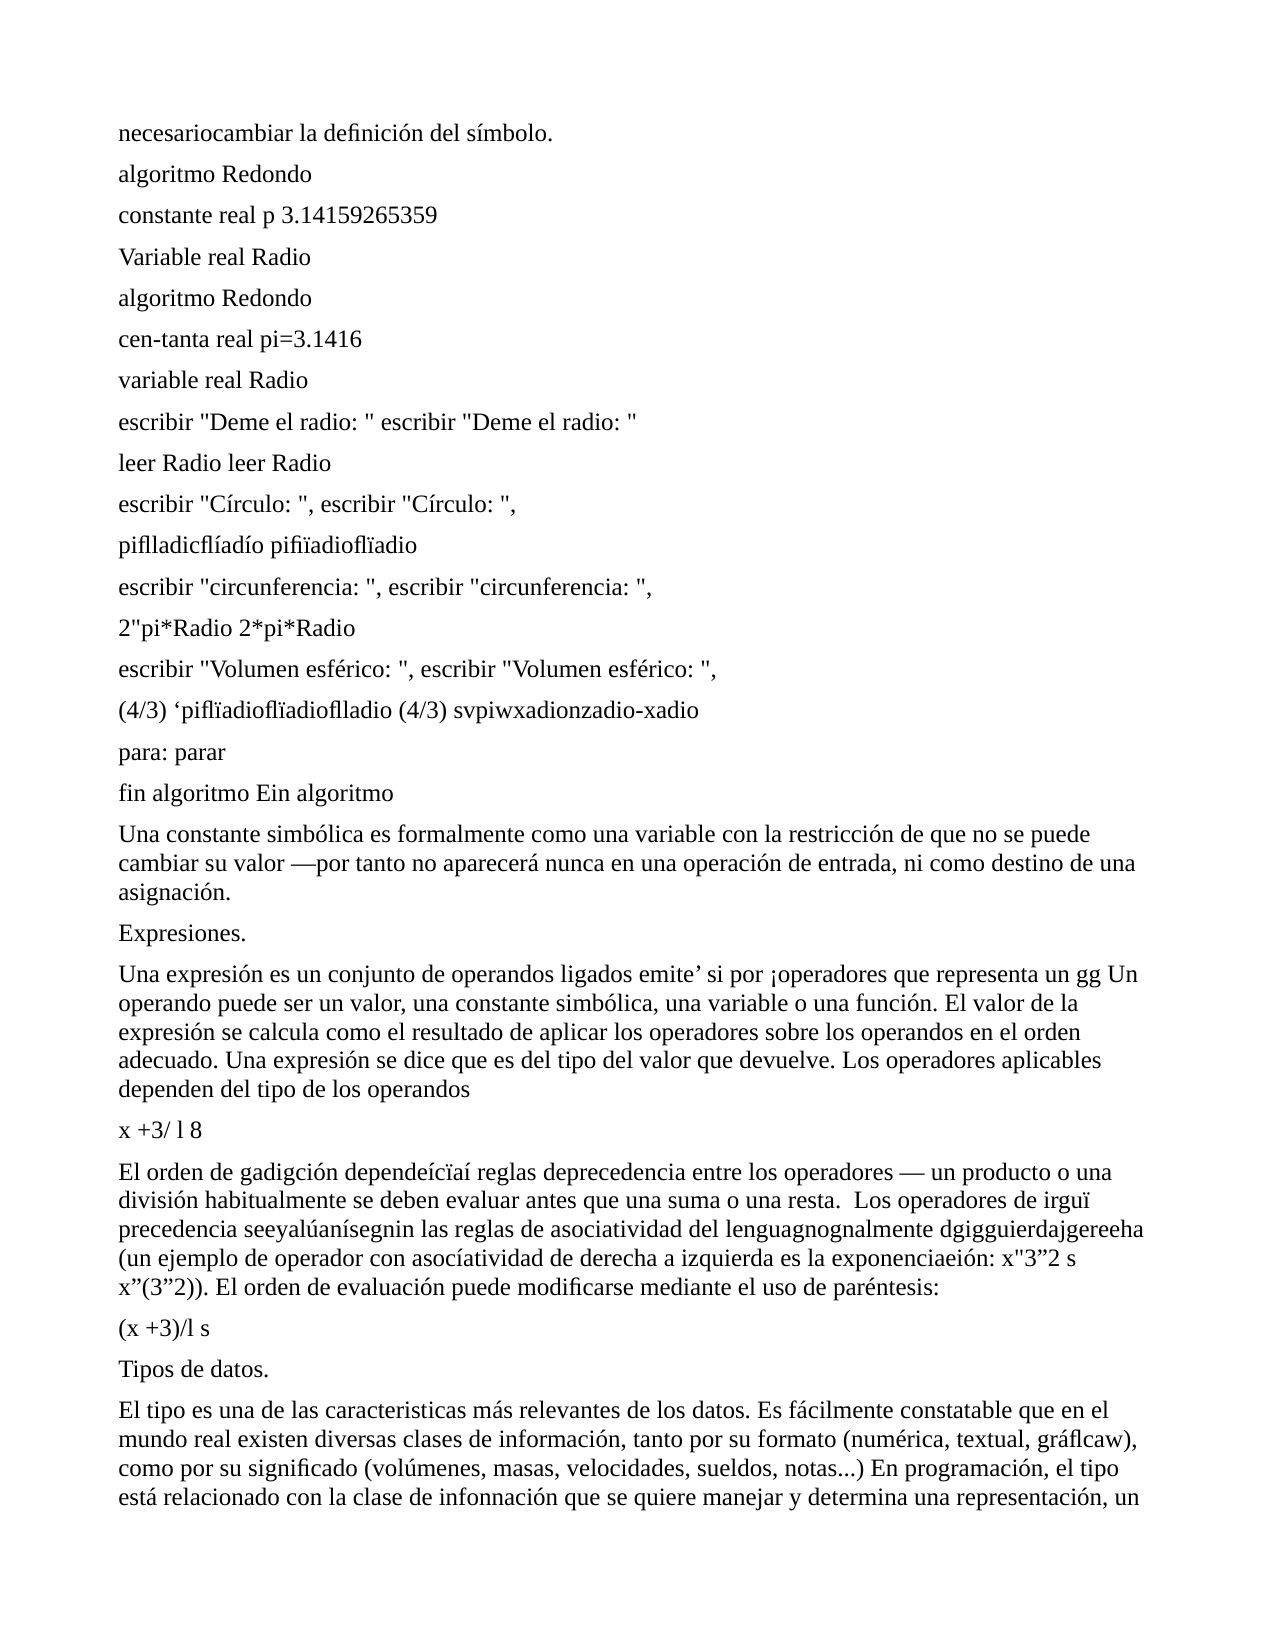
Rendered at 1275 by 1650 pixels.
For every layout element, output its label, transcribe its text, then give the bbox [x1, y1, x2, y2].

text variable real Radio [118, 366, 1157, 394]
text El orden de gadigción dependeícïaí reglas deprecedencia entre los operadores — un producto o una división habitualmente se deben evaluar antes que una suma o una resta. Los operadores de irguï precedencia seeyalúanísegnin las reglas de asociatividad del lenguagnognalmente dgigguierdajgereeha (un ejemplo de operador con asocíatividad de derecha a izquierda es la exponenciaeión: x"3”2 s x”(3”2)). El orden de evaluación puede modiﬁcarse mediante el uso de paréntesis: [118, 1157, 1157, 1301]
text (x +3)/l s [118, 1313, 1157, 1342]
text Una expresión es un conjunto de operandos ligados emite’ si por ¡operadores que representa un gg Un operando puede ser un valor, una constante simbólica, una variable o una función. El valor de la expresión se calcula como el resultado de aplicar los operadores sobre los operandos en el orden adecuado. Una expresión se dice que es del tipo del valor que devuelve. Los operadores aplicables dependen del tipo de los operandos [118, 959, 1157, 1103]
text x +3/ l 8 [118, 1116, 1157, 1144]
text piﬂladicﬂíadío piﬁïadioﬂïadio [118, 531, 1157, 559]
text Expresiones. [118, 918, 1157, 947]
text escribir "Volumen esférico: ", escribir "Volumen esférico: ", [118, 654, 1157, 683]
text El tipo es una de las caracteristicas más relevantes de los datos. Es fácilmente constatable que en el mundo real existen diversas clases de información, tanto por su formato (numérica, textual, gráﬂcaw), como por su signiﬁcado (volúmenes, masas, velocidades, sueldos, notas...) En programación, el tipo está relacionado con la clase de infonnación que se quiere manejar y determina una representación, un [118, 1396, 1157, 1511]
text 2"pi*Radio 2*pi*Radio [118, 613, 1157, 642]
text escribir "Círculo: ", escribir "Círculo: ", [118, 489, 1157, 518]
text algoritmo Redondo [118, 159, 1157, 188]
text cen-tanta real pi=3.1416 [118, 324, 1157, 353]
text constante real p 3.14159265359 [118, 201, 1157, 229]
text fin algoritmo Ein algoritmo [118, 778, 1157, 807]
text algoritmo Redondo [118, 283, 1157, 312]
text leer Radio leer Radio [118, 448, 1157, 477]
text necesariocambiar la deﬁnición del símbolo. [118, 118, 1157, 147]
text escribir "Deme el radio: " escribir "Deme el radio: " [118, 407, 1157, 436]
text para: parar [118, 737, 1157, 766]
text escribir "circunferencia: ", escribir "circunferencia: ", [118, 572, 1157, 601]
text (4/3) ‘piﬂïadioﬂïadioﬂladio (4/3) svpiwxadionzadio-xadio [118, 696, 1157, 724]
text Tipos de datos. [118, 1354, 1157, 1383]
text Una constante simbólica es formalmente como una variable con la restricción de que no se puede cambiar su valor —por tanto no aparecerá nunca en una operación de entrada, ni como destino de una asignación. [118, 819, 1157, 906]
text Variable real Radio [118, 242, 1157, 271]
